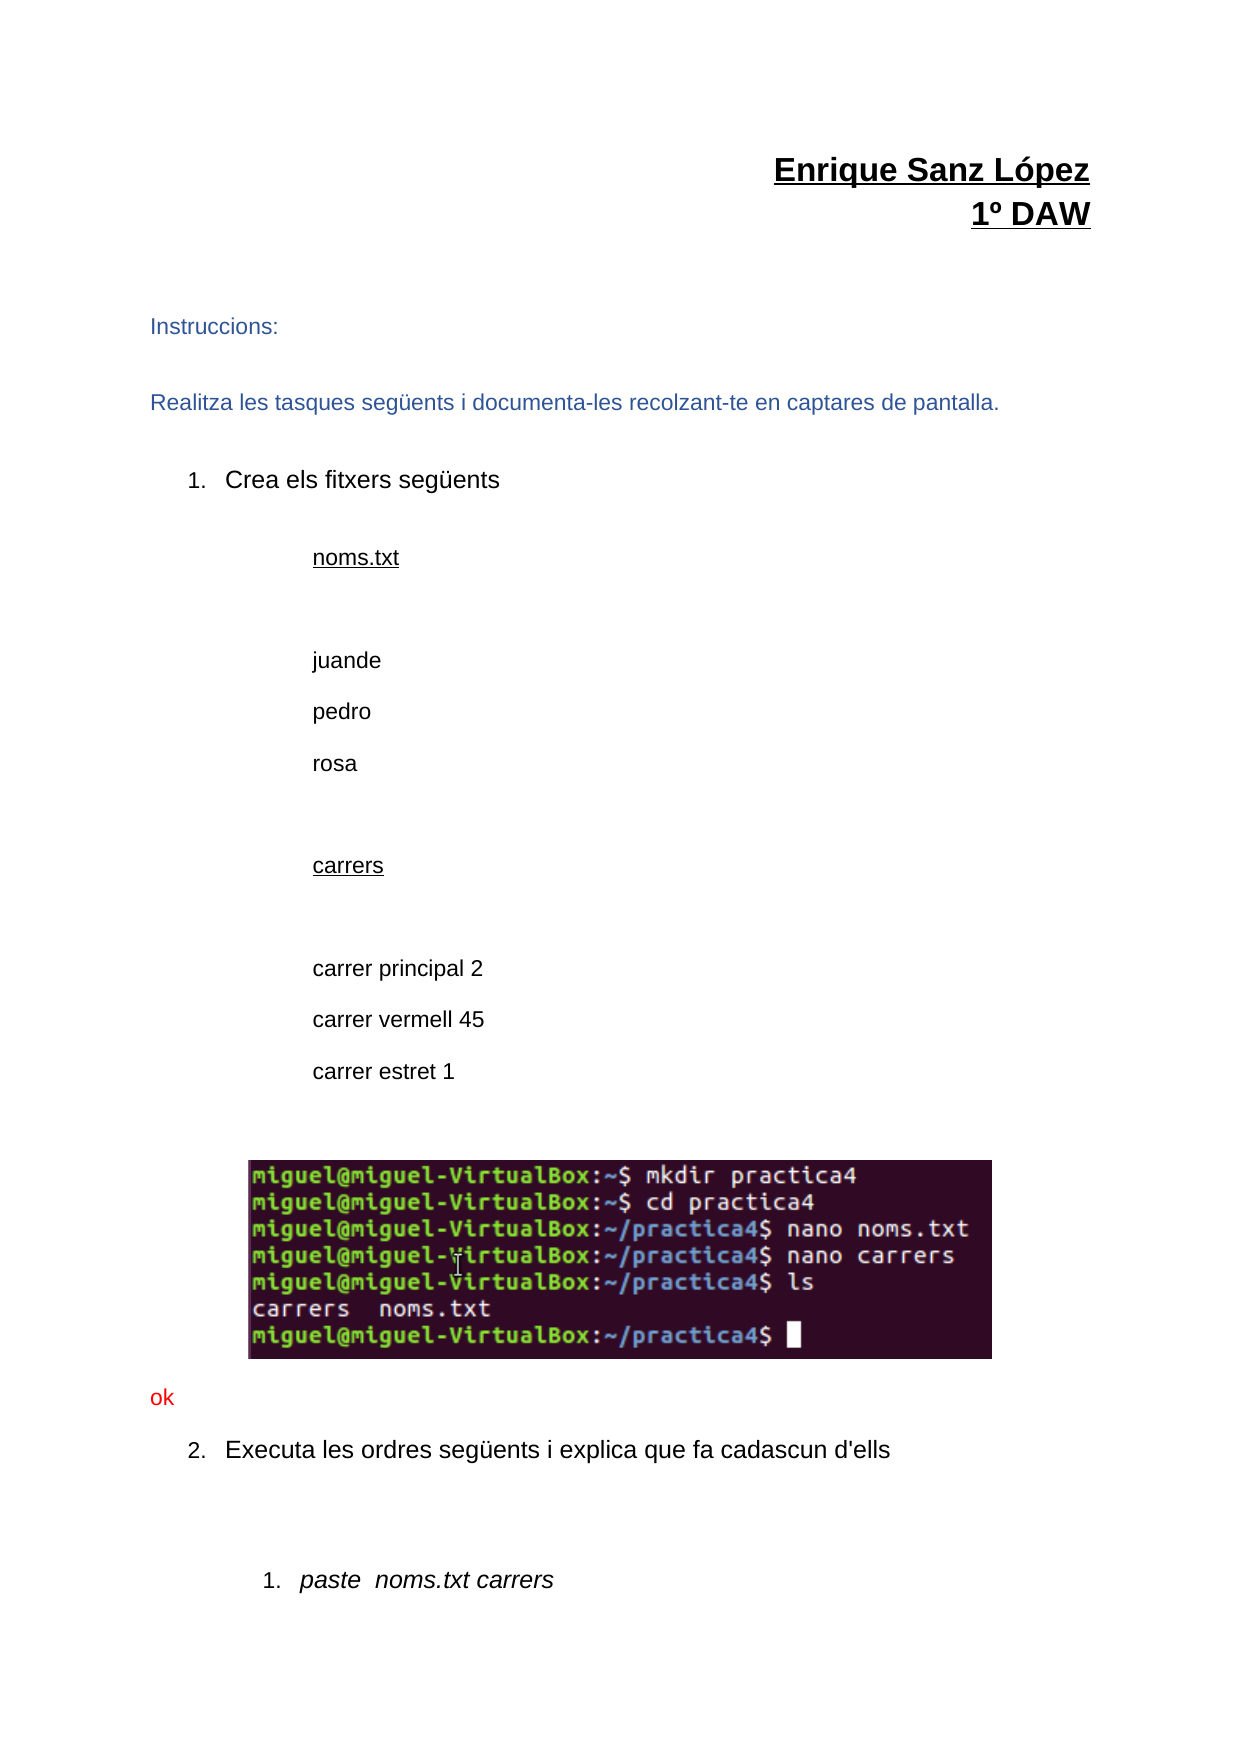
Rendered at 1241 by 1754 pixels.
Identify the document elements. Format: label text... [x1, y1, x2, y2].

list Crea els fitxers següents [187, 465, 1090, 494]
text carrer vermell 45 [312, 1006, 1090, 1033]
text Realitza les tasques següents i documenta-les recolzant-te en captares de pantalla. [150, 389, 1090, 415]
text Enrique Sanz López [150, 150, 1090, 188]
text carrer principal 2 [312, 955, 1090, 981]
text carrer estret 1 [312, 1058, 1090, 1084]
text noms.txt [312, 544, 1090, 571]
text pedro [312, 698, 1090, 724]
text juande [312, 647, 1090, 673]
text rosa [312, 749, 1090, 776]
list paste noms.txt carrers [262, 1565, 1090, 1594]
list Executa les ordres següents i explica que fa cadascun d'ells [187, 1435, 1090, 1464]
text ok [150, 1384, 1090, 1410]
text Instruccions: [150, 313, 1090, 339]
text carrers [312, 852, 1090, 879]
text 1º DAW [150, 194, 1090, 233]
